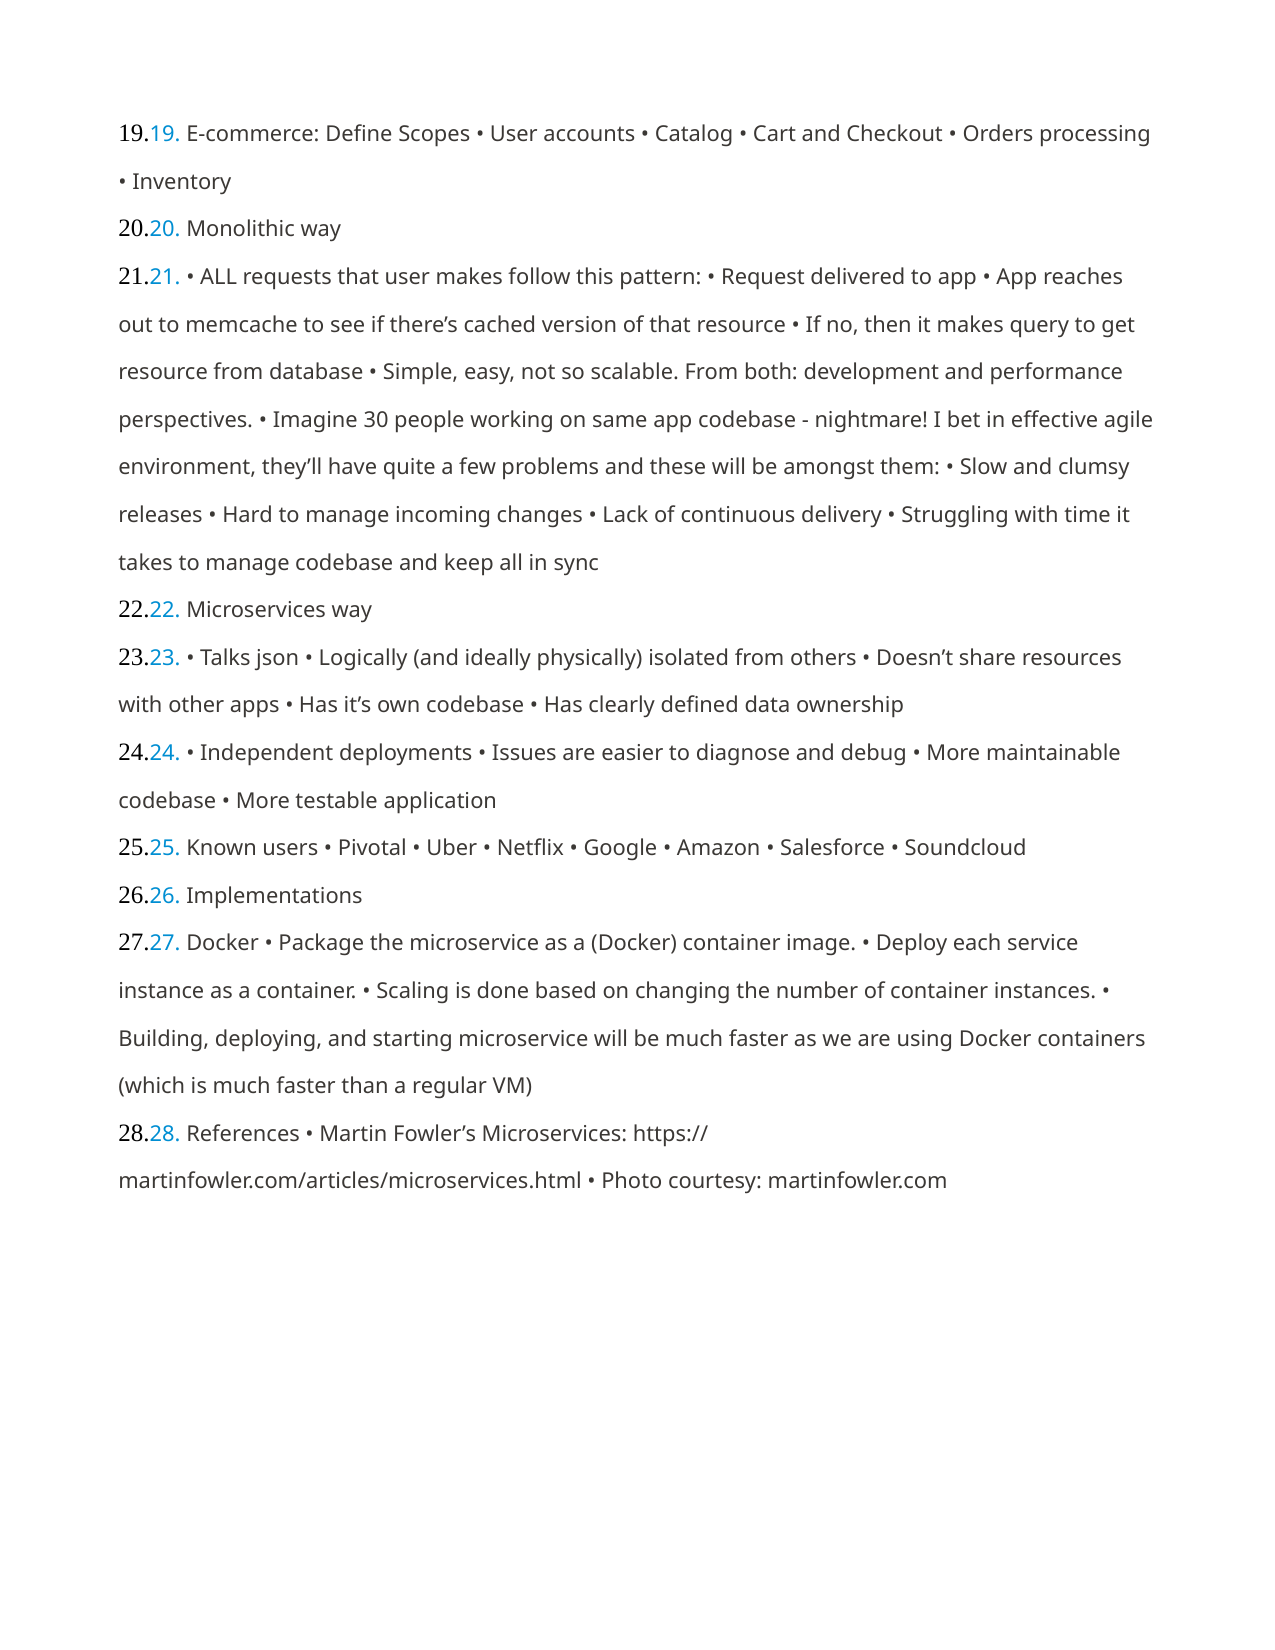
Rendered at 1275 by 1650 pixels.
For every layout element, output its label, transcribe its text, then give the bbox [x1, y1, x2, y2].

list 24. • Independent deployments • Issues are easier to diagnose and debug • More maintainable codebase • More testable application [118, 737, 1157, 814]
list 21. • ALL requests that user makes follow this pattern: • Request delivered to app • App reaches out to memcache to see if there’s cached version of that resource • If no, then it makes query to get resource from database • Simple, easy, not so scalable. From both: development and performance perspectives. • Imagine 30 people working on same app codebase - nightmare! I bet in effective agile environment, they’ll have quite a few problems and these will be amongst them: • Slow and clumsy releases • Hard to manage incoming changes • Lack of continuous delivery • Struggling with time it takes to manage codebase and keep all in sync [118, 261, 1157, 576]
list 19. E-commerce: Deﬁne Scopes • User accounts • Catalog • Cart and Checkout • Orders processing • Inventory [118, 118, 1157, 196]
list 25. Known users • Pivotal • Uber • Netﬂix • Google • Amazon • Salesforce • Soundcloud [118, 832, 1157, 862]
list 20. Monolithic way [118, 213, 1157, 243]
list 26. Implementations [118, 880, 1157, 909]
list 23. • Talks json • Logically (and ideally physically) isolated from others • Doesn’t share resources with other apps • Has it’s own codebase • Has clearly deﬁned data ownership [118, 642, 1157, 719]
list 28. References • Martin Fowler’s Microservices: https:// martinfowler.com/articles/microservices.html • Photo courtesy: martinfowler.com [118, 1118, 1157, 1195]
list 22. Microservices way [118, 594, 1157, 624]
list 27. Docker • Package the microservice as a (Docker) container image. • Deploy each service instance as a container. • Scaling is done based on changing the number of container instances. • Building, deploying, and starting microservice will be much faster as we are using Docker containers (which is much faster than a regular VM) [118, 927, 1157, 1100]
